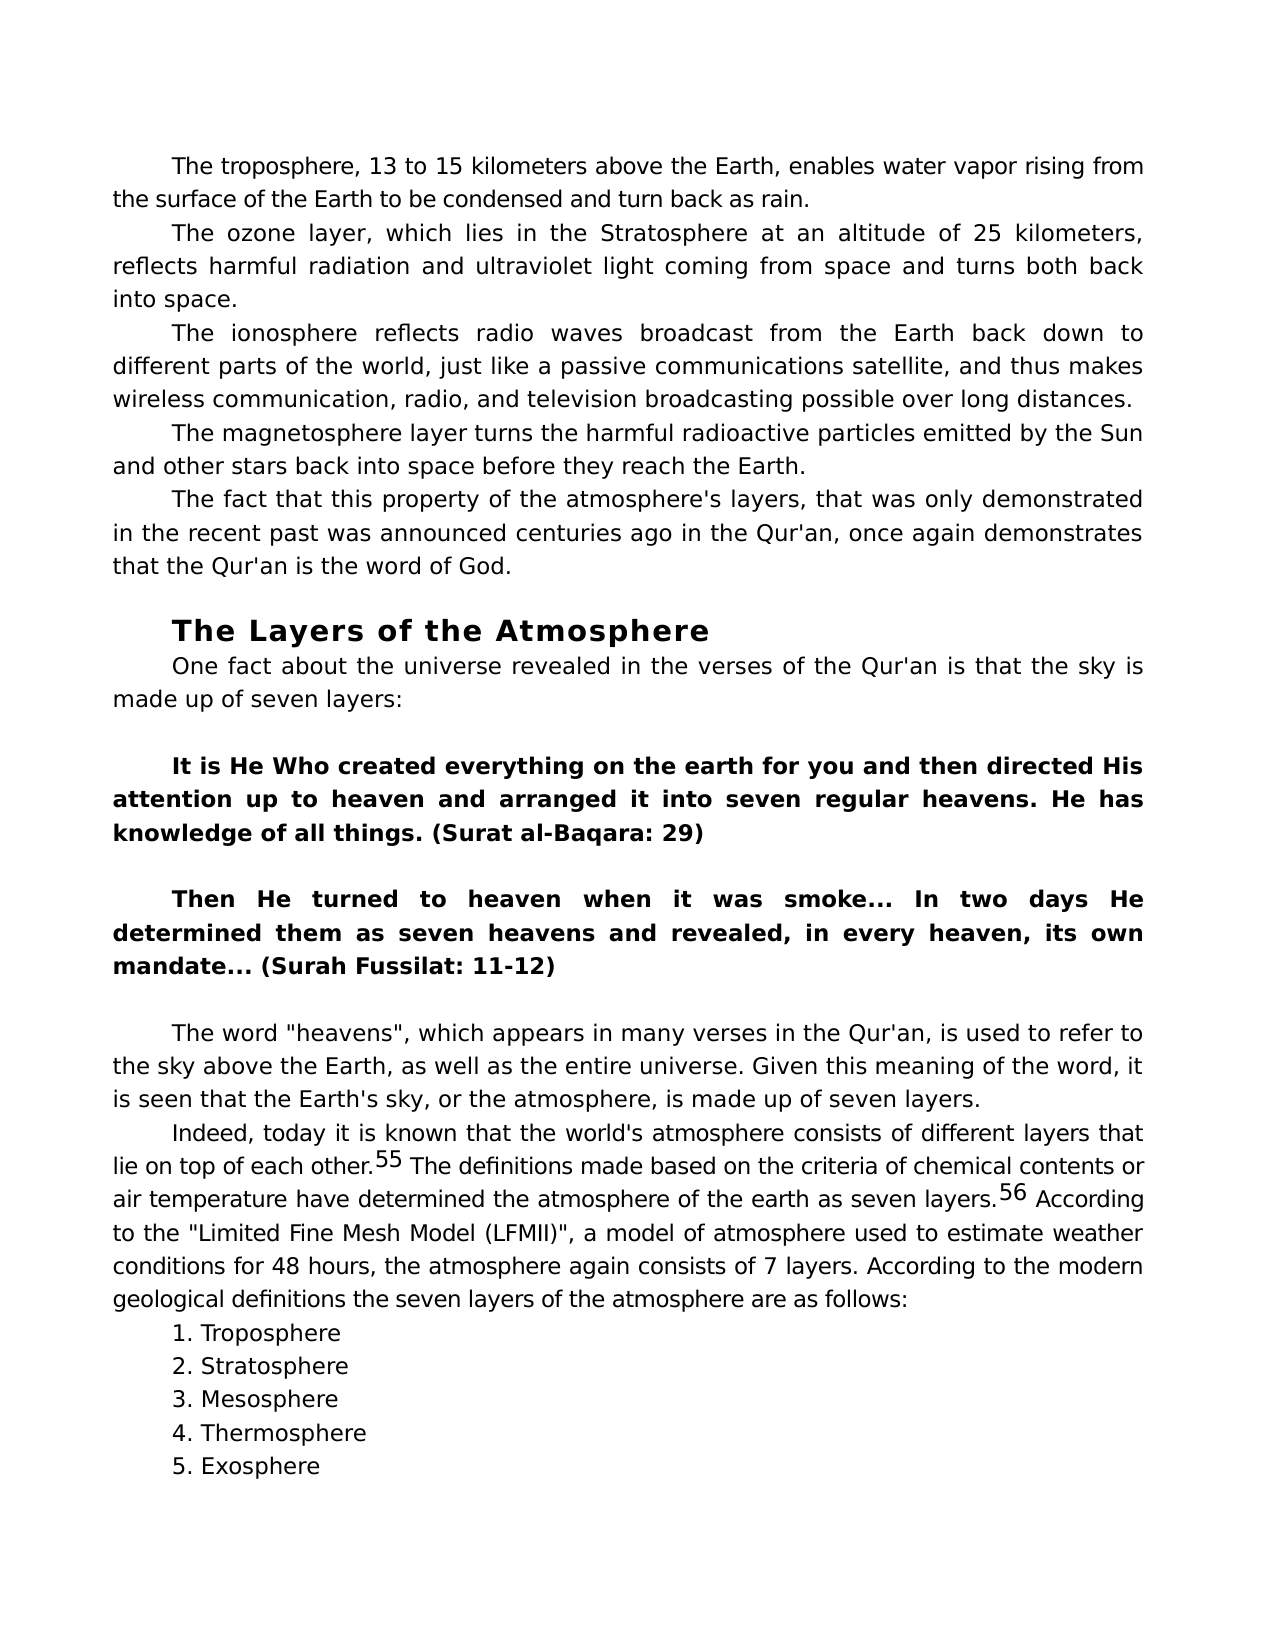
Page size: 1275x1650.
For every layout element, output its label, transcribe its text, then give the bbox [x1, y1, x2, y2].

text The magnetosphere layer turns the harmful radioactive particles emitted by the Sun and other stars back into space before they reach the Earth. [112, 414, 1145, 481]
text 4. Thermosphere [112, 1414, 1145, 1448]
text It is He Who created everything on the earth for you and then directed His attention up to heaven and arranged it into seven regular heavens. He has knowledge of all things. (Surat al-Baqara: 29) [112, 748, 1145, 848]
text The troposphere, 13 to 15 kilometers above the Earth, enables water vapor rising from the surface of the Earth to be condensed and turn back as rain. [112, 148, 1145, 214]
text 5. Exosphere [112, 1448, 1145, 1481]
text Indeed, today it is known that the world's atmosphere consists of different layers that lie on top of each other.55 The definitions made based on the criteria of chemical contents or air temperature have determined the atmosphere of the earth as seven layers.56 According to the "Limited Fine Mesh Model (LFMII)", a model of atmosphere used to estimate weather conditions for 48 hours, the atmosphere again consists of 7 layers. According to the modern geological definitions the seven layers of the atmosphere are as follows: [112, 1114, 1145, 1314]
text One fact about the universe revealed in the verses of the Qur'an is that the sky is made up of seven layers: [112, 648, 1145, 714]
text The ozone layer, which lies in the Stratosphere at an altitude of 25 kilometers, reflects harmful radiation and ultraviolet light coming from space and turns both back into space. [112, 214, 1145, 314]
text 3. Mesosphere [112, 1381, 1145, 1414]
text The ionosphere reflects radio waves broadcast from the Earth back down to different parts of the world, just like a passive communications satellite, and thus makes wireless communication, radio, and television broadcasting possible over long distances. [112, 314, 1145, 414]
text The Layers of the Atmosphere [112, 614, 1145, 648]
text The fact that this property of the atmosphere's layers, that was only demonstrated in the recent past was announced centuries ago in the Qur'an, once again demonstrates that the Qur'an is the word of God. [112, 481, 1145, 581]
text Then He turned to heaven when it was smoke... In two days He determined them as seven heavens and revealed, in every heaven, its own mandate... (Surah Fussilat: 11-12) [112, 881, 1145, 981]
text 2. Stratosphere [112, 1348, 1145, 1381]
text The word "heavens", which appears in many verses in the Qur'an, is used to refer to the sky above the Earth, as well as the entire universe. Given this meaning of the word, it is seen that the Earth's sky, or the atmosphere, is made up of seven layers. [112, 1014, 1145, 1114]
text 1. Troposphere [112, 1314, 1145, 1348]
